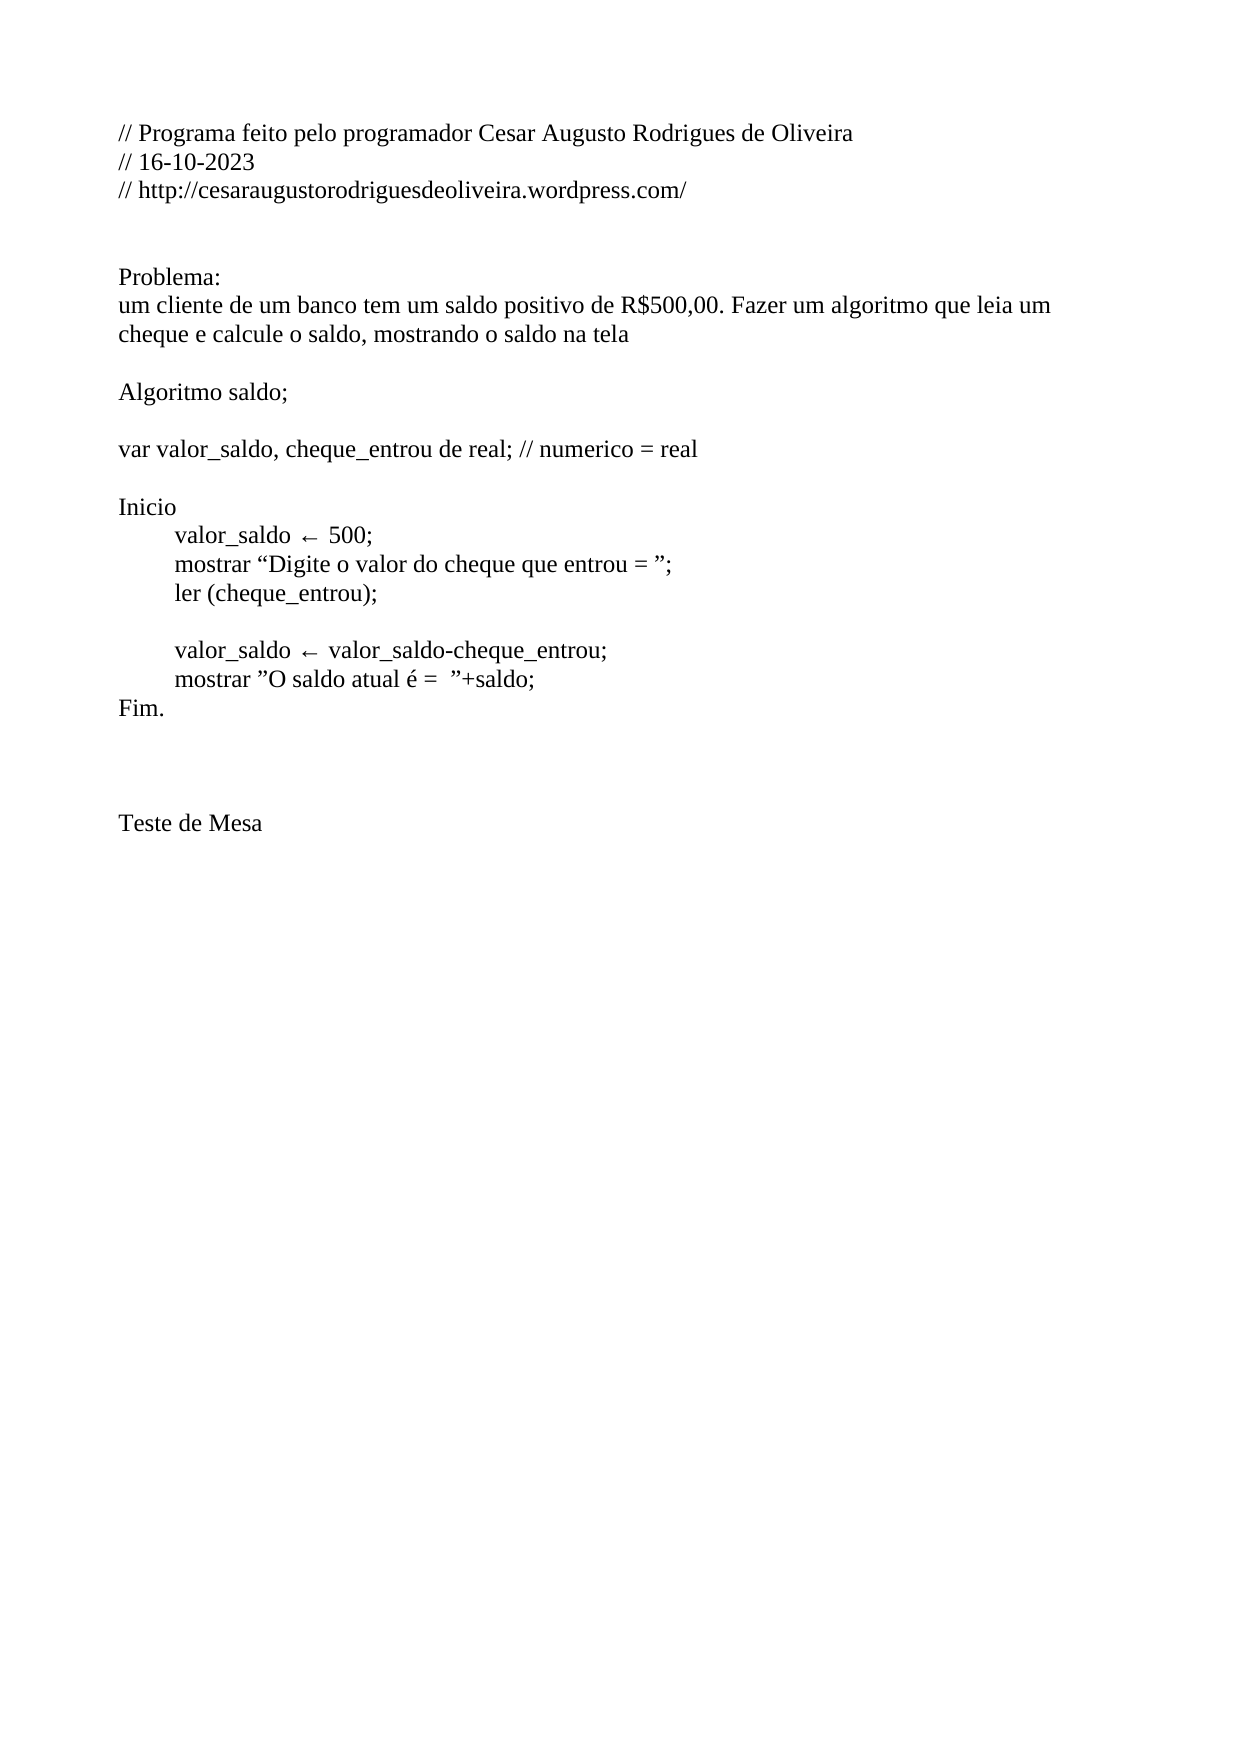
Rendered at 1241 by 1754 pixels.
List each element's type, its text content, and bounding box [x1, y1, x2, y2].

text Algoritmo saldo; [118, 377, 1122, 406]
text Inicio [118, 492, 1122, 521]
text // http://cesaraugustorodriguesdeoliveira.wordpress.com/ [118, 176, 1122, 204]
text Teste de Mesa [118, 808, 1122, 837]
text Fim. [118, 693, 1122, 722]
text // Programa feito pelo programador Cesar Augusto Rodrigues de Oliveira [118, 118, 1122, 147]
text var valor_saldo, cheque_entrou de real; // numerico = real [118, 434, 1122, 463]
text Problema: [118, 262, 1122, 291]
text um cliente de um banco tem um saldo positivo de R$500,00. Fazer um algoritmo que leia um cheque e calcule o saldo, mostrando o saldo na tela [118, 291, 1122, 348]
text valor_saldo ← 500; [118, 521, 1122, 549]
text // 16-10-2023 [118, 147, 1122, 176]
text mostrar ”O saldo atual é = ”+saldo; [118, 664, 1122, 693]
text valor_saldo ← valor_saldo-cheque_entrou; [118, 636, 1122, 664]
text mostrar “Digite o valor do cheque que entrou = ”; [118, 549, 1122, 578]
text ler (cheque_entrou); [118, 578, 1122, 607]
